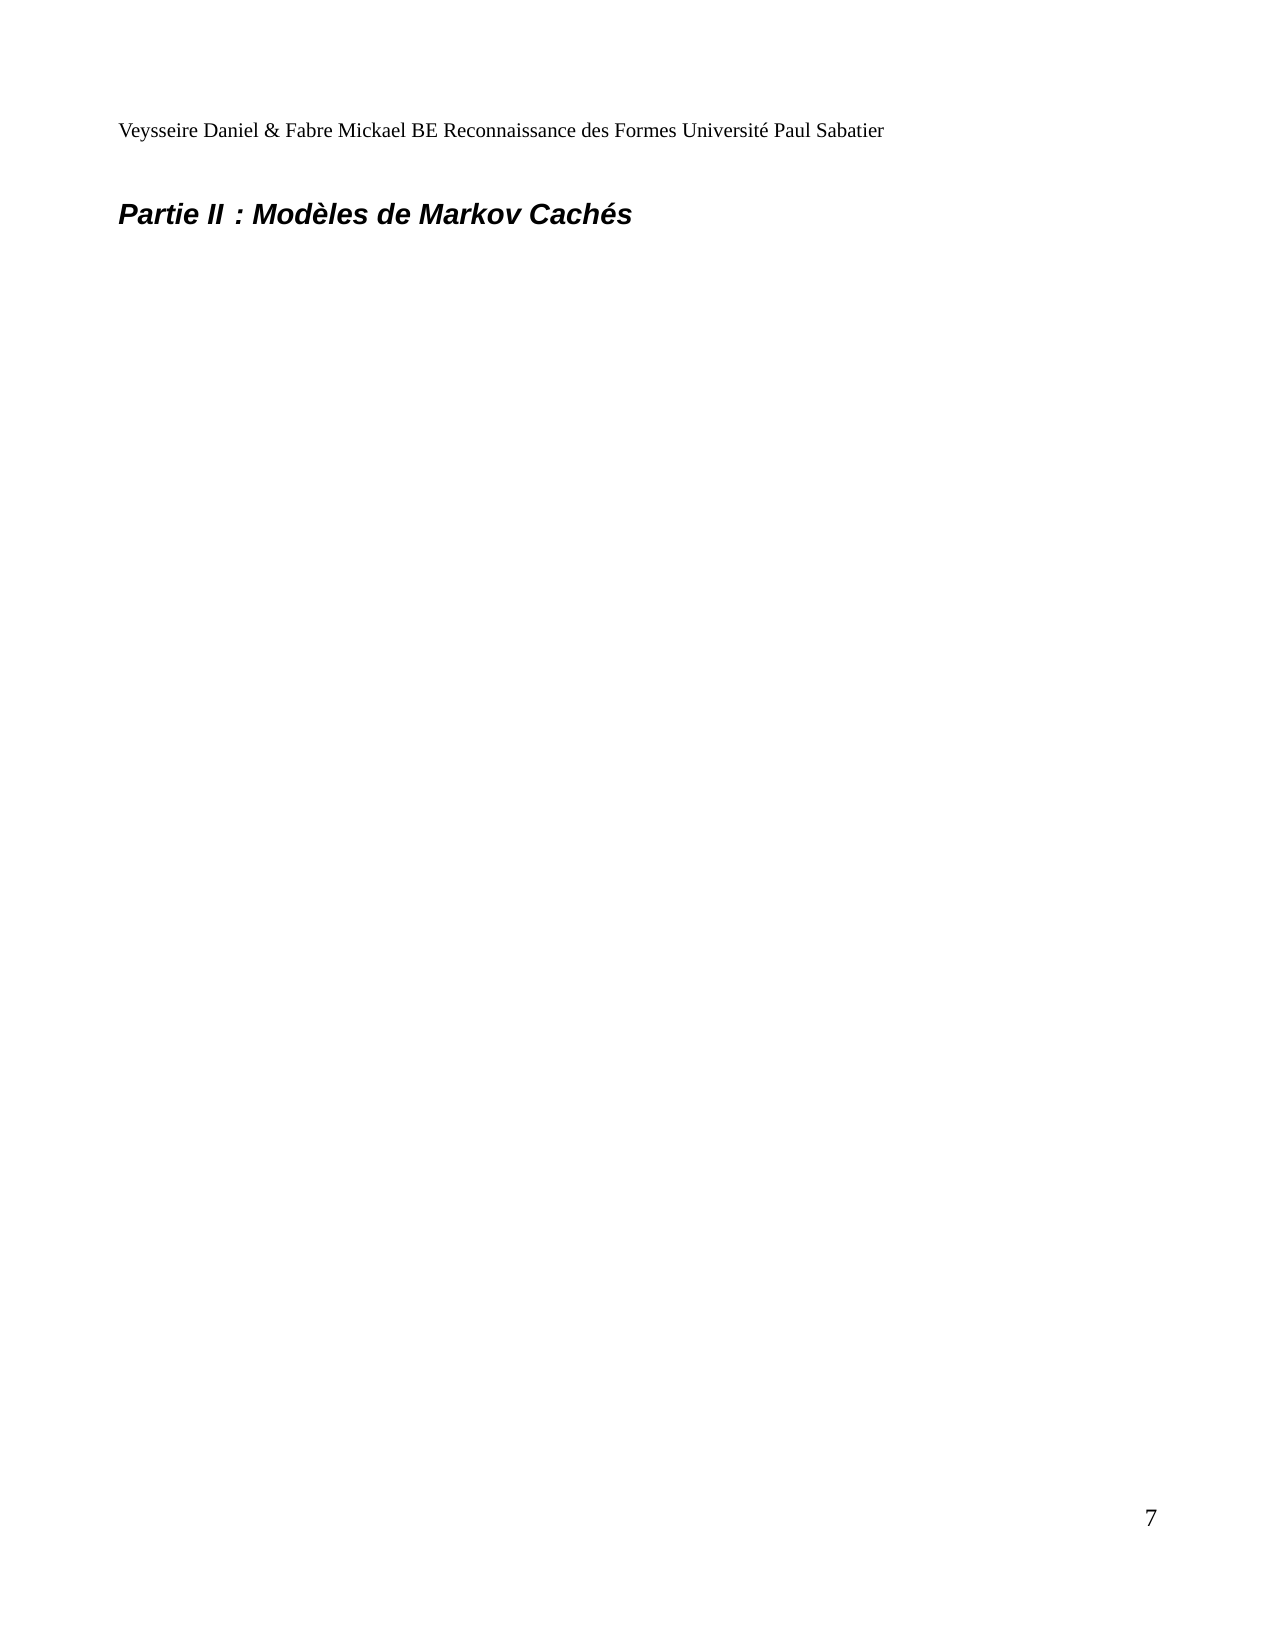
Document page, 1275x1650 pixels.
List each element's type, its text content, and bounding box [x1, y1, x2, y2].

subtitle Partie II : Modèles de Markov Cachés [118, 197, 1157, 230]
